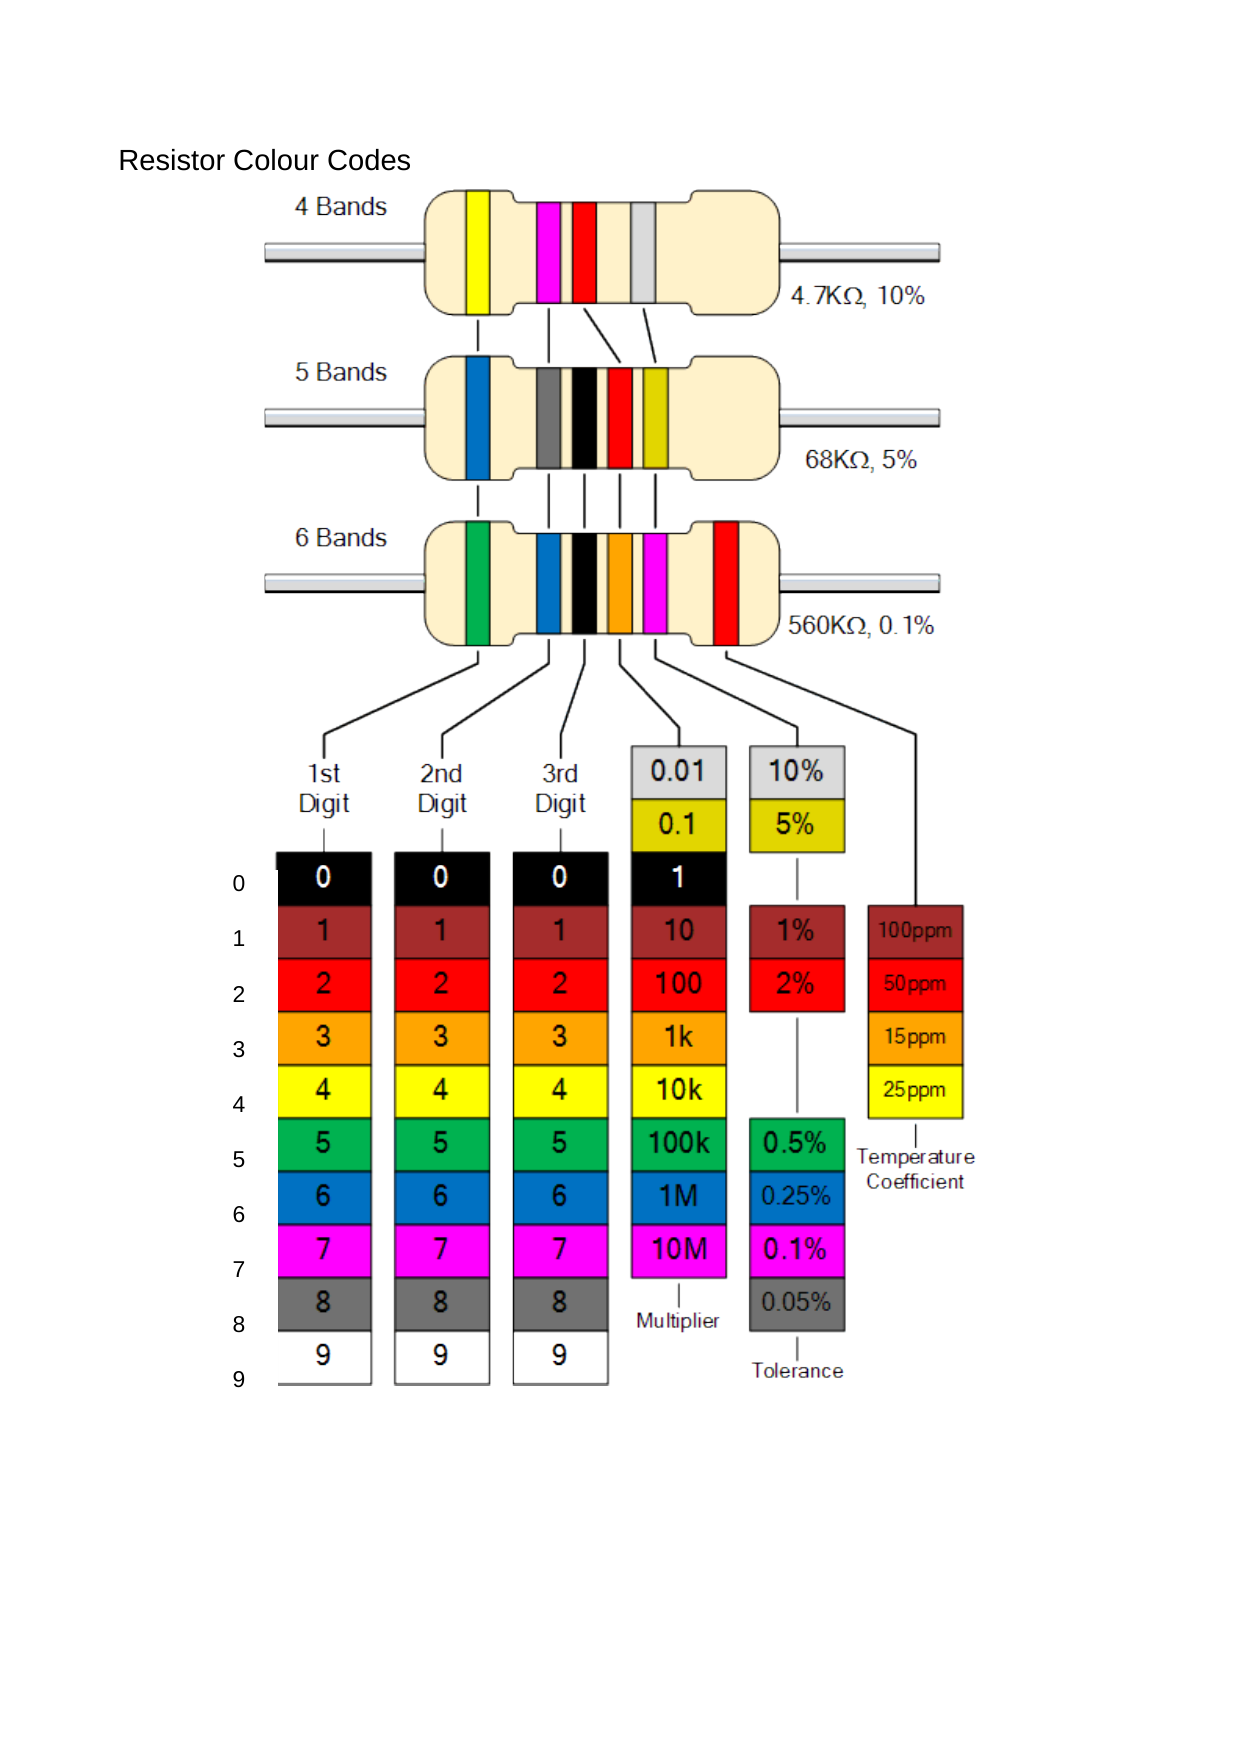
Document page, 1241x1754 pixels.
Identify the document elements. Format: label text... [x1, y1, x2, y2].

text 9 [232, 1366, 278, 1393]
text 4 [232, 1091, 278, 1117]
text 6 [232, 1201, 278, 1227]
text 1 [232, 925, 278, 952]
text 8 [232, 1311, 278, 1337]
text 2 [232, 981, 278, 1007]
text 5 [232, 1146, 278, 1172]
text 0 [232, 870, 278, 897]
picture [264, 189, 976, 1386]
text 7 [232, 1256, 278, 1282]
text 3 [232, 1036, 278, 1062]
subtitle Resistor Colour Codes [118, 143, 1122, 177]
